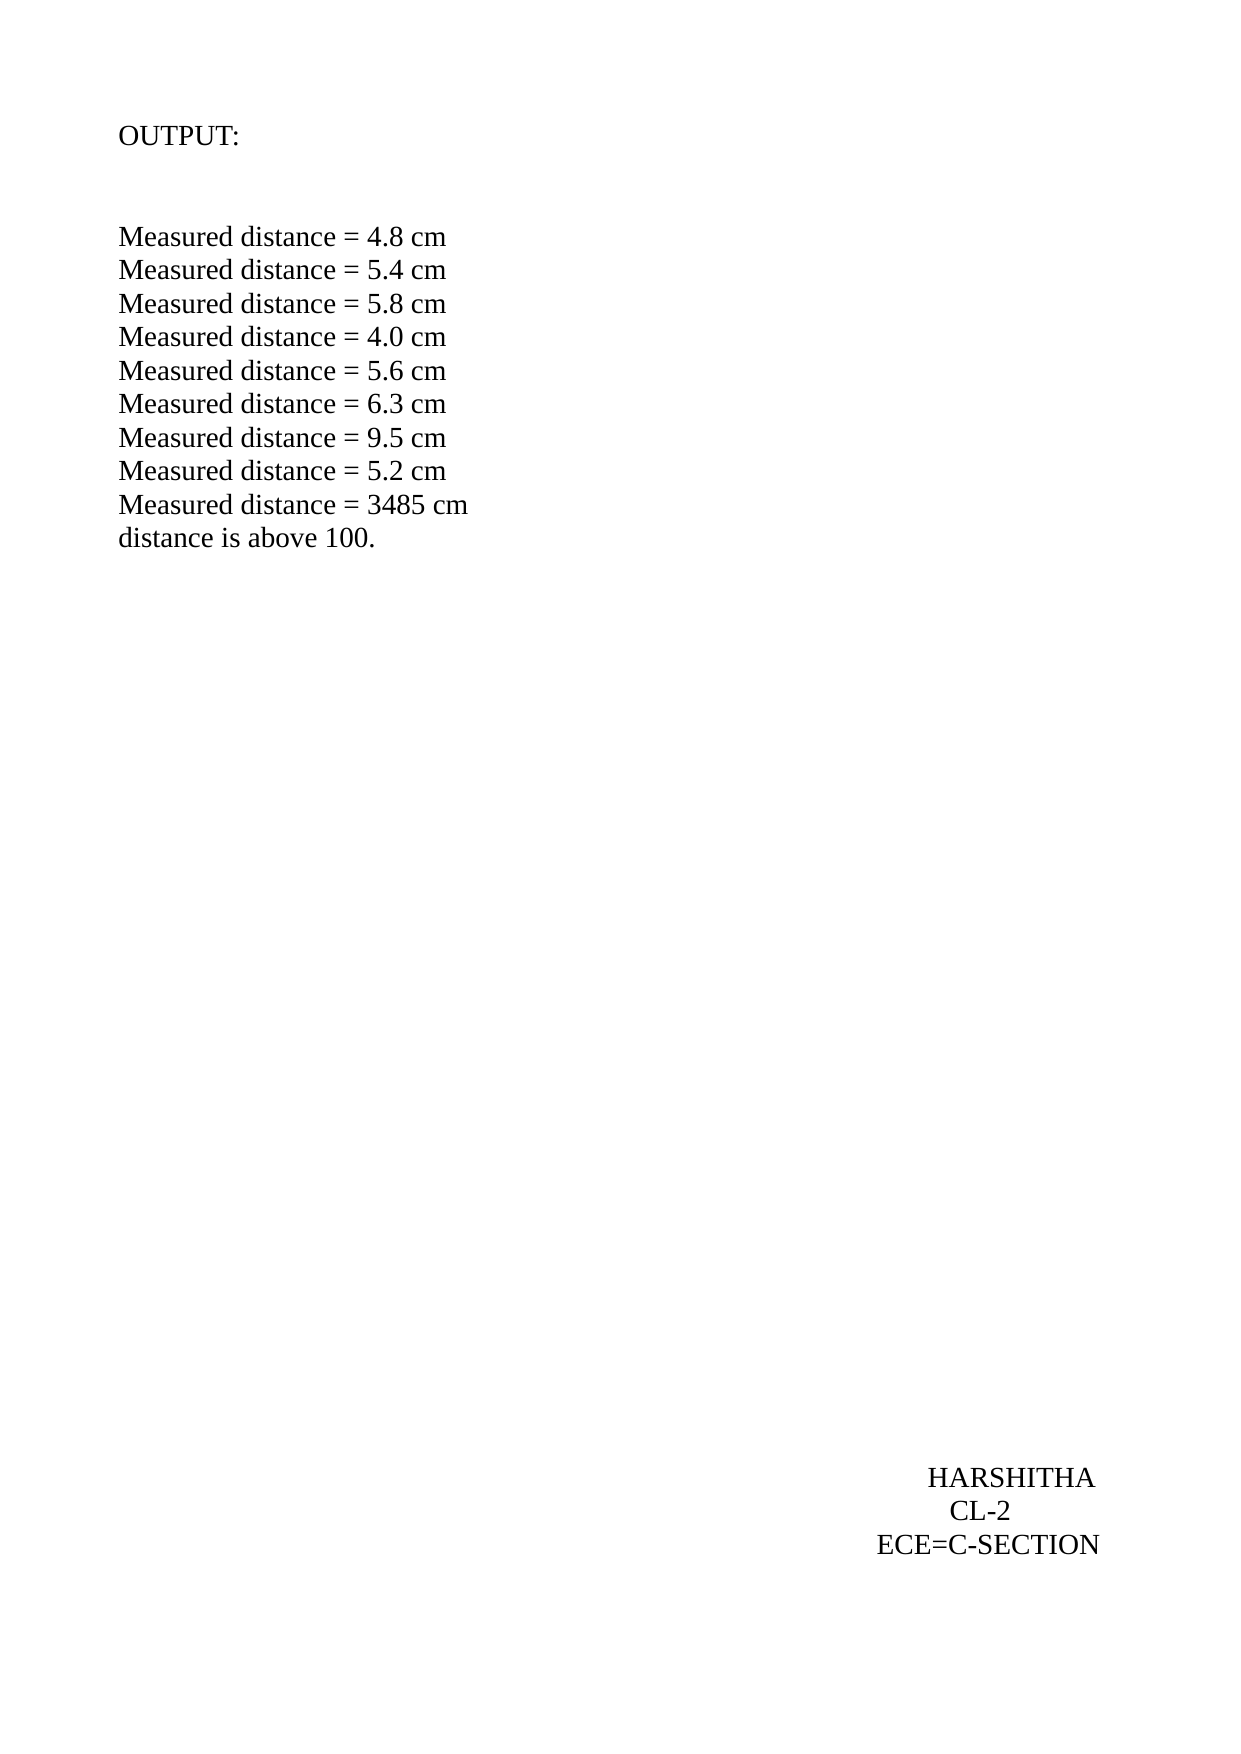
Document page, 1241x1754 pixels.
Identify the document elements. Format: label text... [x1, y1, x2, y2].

text Measured distance = 3485 cm [118, 487, 1122, 521]
text HARSHITHA [118, 1460, 1122, 1493]
text Measured distance = 5.6 cm [118, 353, 1122, 386]
text Measured distance = 4.0 cm [118, 319, 1122, 353]
text Measured distance = 6.3 cm [118, 386, 1122, 420]
text Measured distance = 5.2 cm [118, 453, 1122, 487]
text OUTPUT: [118, 118, 1122, 152]
text distance is above 100. [118, 521, 1122, 554]
text Measured distance = 9.5 cm [118, 420, 1122, 453]
text Measured distance = 4.8 cm [118, 219, 1122, 252]
text CL-2 [118, 1493, 1122, 1527]
text Measured distance = 5.8 cm [118, 286, 1122, 319]
text Measured distance = 5.4 cm [118, 252, 1122, 286]
text ECE=C-SECTION [118, 1527, 1122, 1560]
